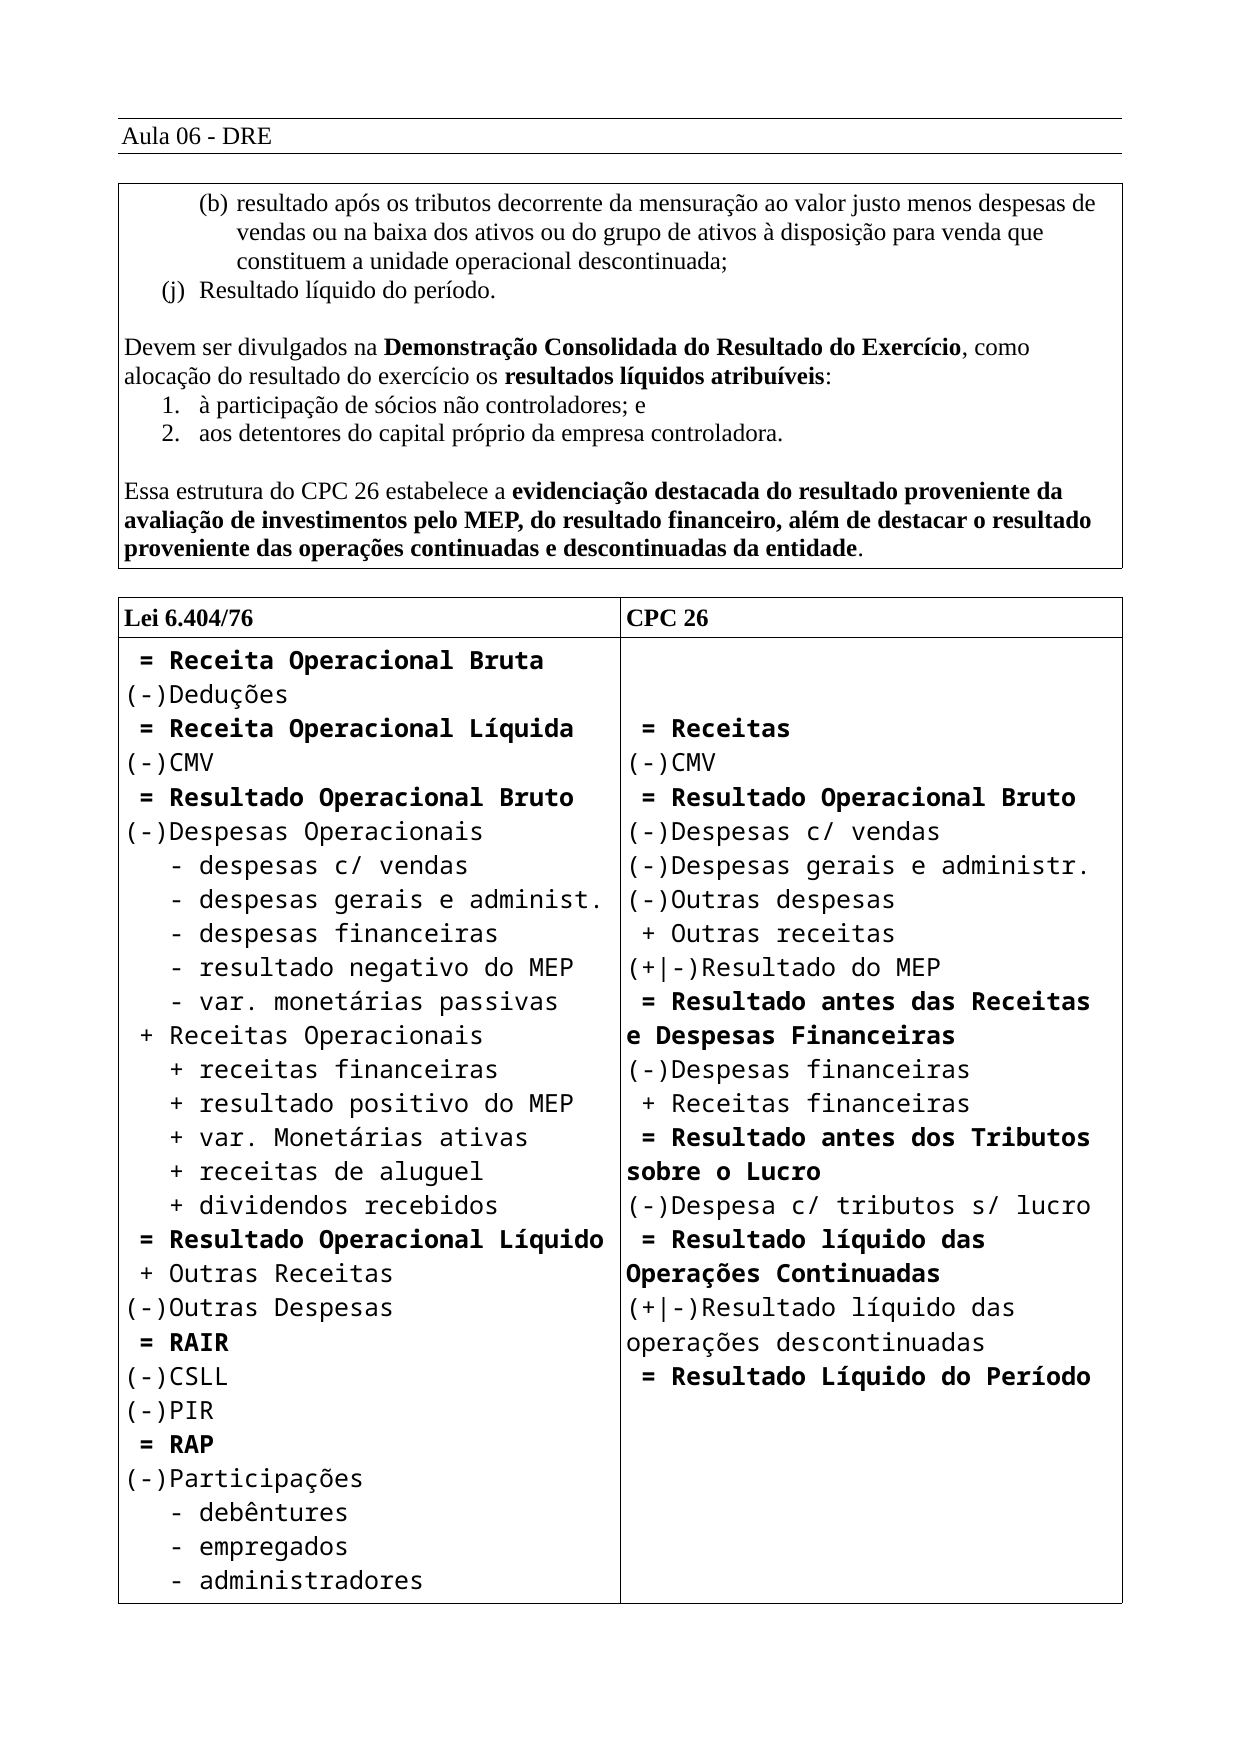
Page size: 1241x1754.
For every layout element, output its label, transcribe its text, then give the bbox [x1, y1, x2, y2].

table_cell = Receita Operacional Bruta (-)Deduções = Receita Operacional Líquida (-)CMV = Resultado Operacional Bruto (-)Despesas Operacionais - despesas c/ vendas - despesas gerais e administ. - despesas financeiras - resultado negativo do MEP - var. monetárias passivas + Receitas Operacionais + receitas financeiras + resultado positivo do MEP + var. Monetárias ativas + receitas de aluguel + dividendos recebidos = Resultado Operacional Líquido + Outras Receitas (-)Outras Despesas = RAIR (-)CSLL (-)PIR = RAP (-)Participações - debêntures - empregados - administradores [119, 638, 620, 1602]
table_header CPC 26 [621, 598, 1122, 637]
table_header CPC 26 De forma complementar à Lei 6.404/76, estabelece a estrutura mínima da DRE. Receitas; CMV; Lucro bruto; Despesas com vendas, gerais, administrativas, e outras despesas e receitas operacionais; Parcela dos resultados de empresas investidas reconhecida por MEP; Resultado antes das receitas e despesas financeiras; Despesas e receitas financeiras; Resultado líquido das operações continuadas; Valor líquido dos seguintes itens: resultado líquido após tributos das operações descontinuadas; resultado após os tributos decorrente da mensuração ao valor justo menos despesas de vendas ou na baixa dos ativos ou do grupo de ativos à disposição para venda que constituem a unidade operacional descontinuada; Resultado líquido do período. Devem ser divulgados na Demonstração Consolidada do Resultado do Exercício, como alocação do resultado do exercício os resultados líquidos atribuíveis: à participação de sócios não controladores; e aos detentores do capital próprio da empresa controladora. Essa estrutura do CPC 26 estabelece a evidenciação destacada do resultado proveniente da avaliação de investimentos pelo MEP, do resultado financeiro, além de destacar o resultado proveniente das operações continuadas e descontinuadas da entidade. [119, 184, 1122, 568]
table_cell = Receitas (-)CMV = Resultado Operacional Bruto (-)Despesas c/ vendas (-)Despesas gerais e administr. (-)Outras despesas + Outras receitas (+|-)Resultado do MEP = Resultado antes das Receitas e Despesas Financeiras (-)Despesas financeiras + Receitas financeiras = Resultado antes dos Tributos sobre o Lucro (-)Despesa c/ tributos s/ lucro = Resultado líquido das Operações Continuadas (+|-)Resultado líquido das operações descontinuadas = Resultado Líquido do Período [621, 638, 1122, 1602]
table_header Lei 6.404/76 [119, 598, 620, 637]
